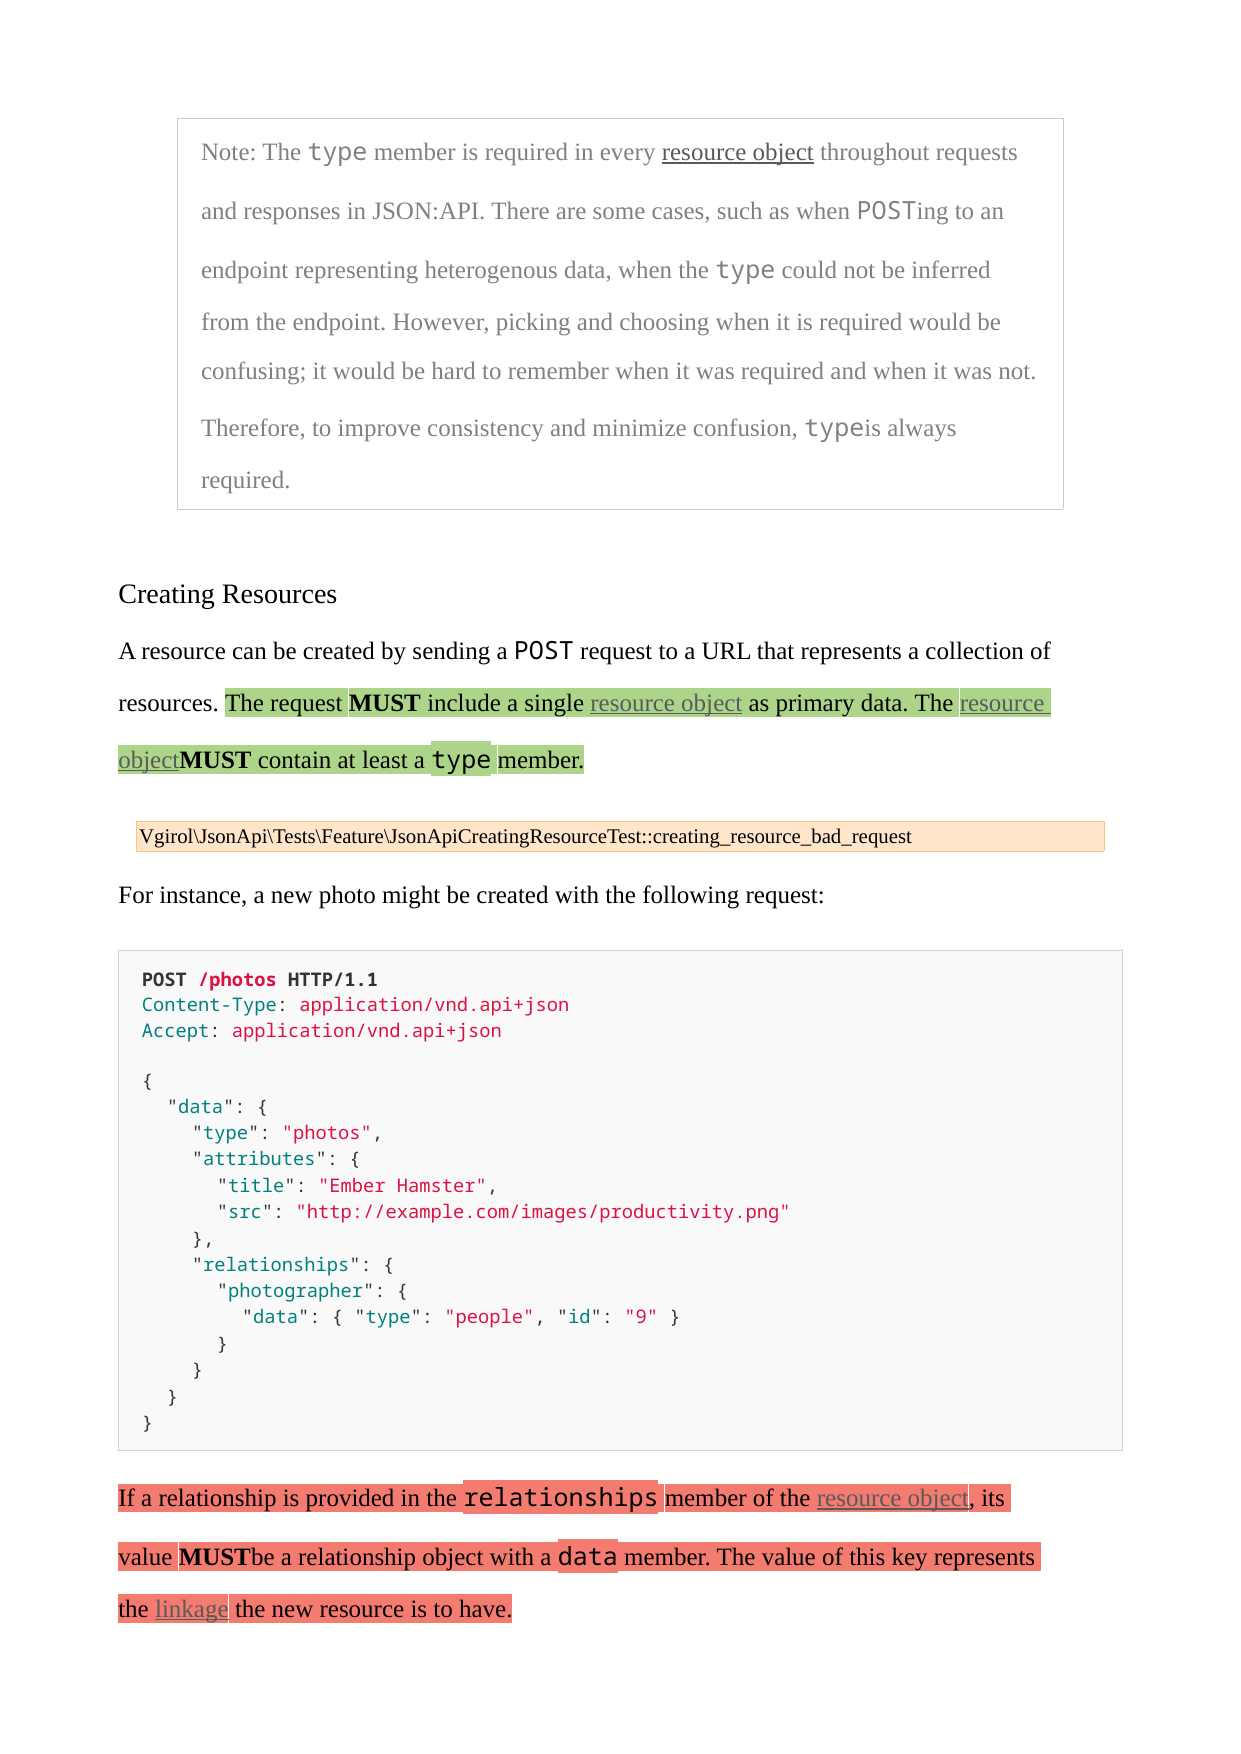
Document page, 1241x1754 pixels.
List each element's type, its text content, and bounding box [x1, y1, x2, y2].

text }, [624, 1209, 630, 1217]
text } [119, 1341, 1122, 1367]
text }, [771, 1209, 776, 1217]
subtitle Creating Resources [118, 577, 1122, 609]
text Accept: application/vnd.api+json [119, 1001, 1122, 1027]
text "data": { [119, 1077, 1122, 1104]
text If a relationship is provided in the relationships member of the resource object, its value MUSTbe a relationship object with a data member. The value of this key represents the linkage the new resource is to have. [118, 1480, 1122, 1623]
text "attributes": { [119, 1130, 1122, 1156]
text { [119, 1052, 1122, 1077]
text A resource can be created by sending a POST request to a URL that represents a collection of resources. The request MUST include a single resource object as primary data. The resource objectMUST contain at least a type member. [118, 633, 1122, 776]
text } [119, 1314, 1122, 1341]
text }, [119, 1209, 1122, 1235]
text Content-Type: application/vnd.api+json [119, 976, 1122, 1001]
text }, [489, 1209, 495, 1217]
text } [119, 1367, 1122, 1393]
text }, [557, 1209, 562, 1217]
text Note: The type member is required in every resource object throughout requests and responses in JSON:API. There are some cases, such as when POSTing to an endpoint representing heterogenous data, when the type could not be inferred from the endpoint. However, picking and choosing when it is required would be confusing; it would be hard to remember when it was required and when it was not. Therefore, to improve consistency and minimize confusion, typeis always required. [178, 119, 1063, 509]
text Vgirol\JsonApi\Tests\Feature\JsonApiCreatingResourceTest::creating_resource_bad_request [137, 822, 1104, 851]
text "relationships": { [119, 1235, 1122, 1262]
text "photographer": { [119, 1262, 1122, 1288]
text For instance, a new photo might be created with the following request: [118, 880, 1122, 909]
text "data": { "type": "people", "id": "9" } [119, 1288, 1122, 1314]
text "src": "http://example.com/images/productivity.png" [119, 1183, 1122, 1209]
text } [119, 1393, 1122, 1450]
text "title": "Ember Hamster", [119, 1156, 1122, 1183]
text POST /photos HTTP/1.1 [119, 951, 1122, 976]
text "type": "photos", [119, 1104, 1122, 1130]
